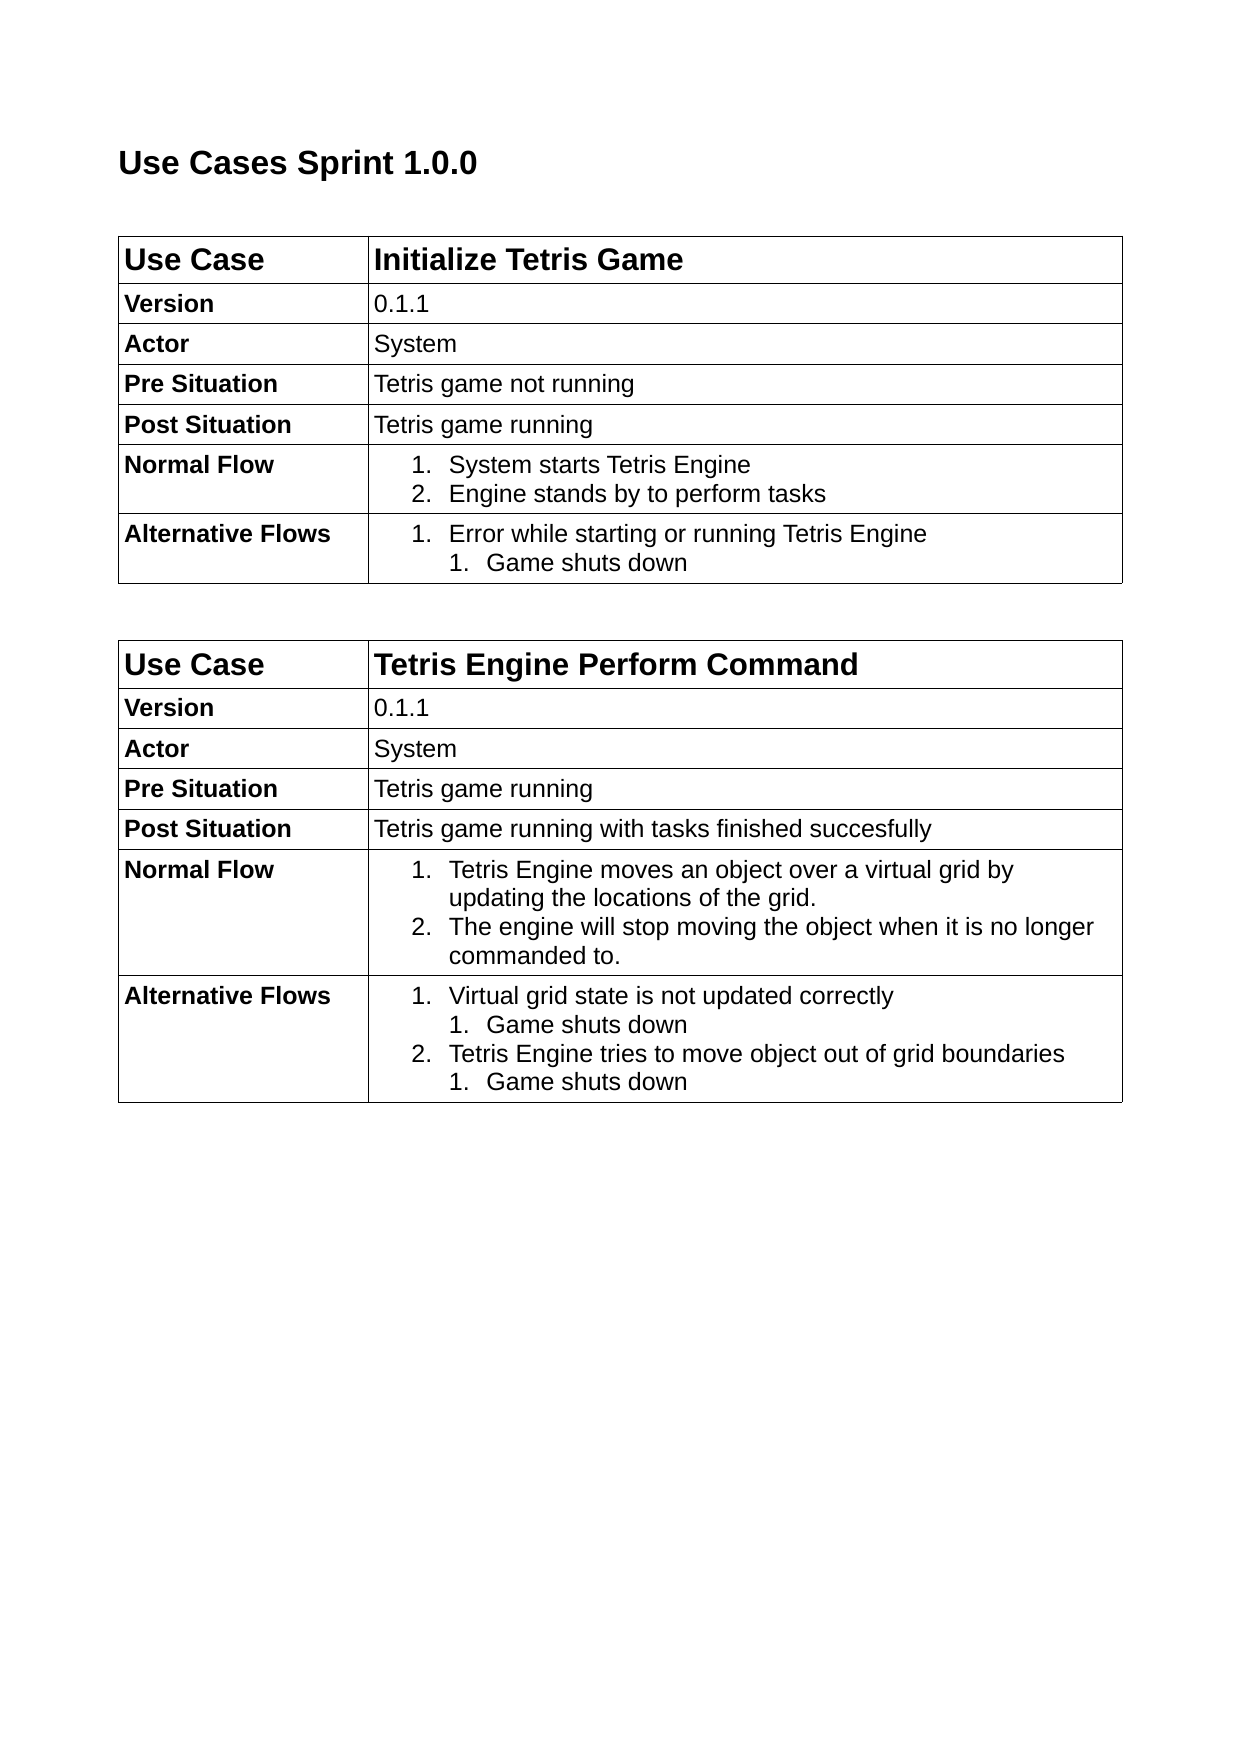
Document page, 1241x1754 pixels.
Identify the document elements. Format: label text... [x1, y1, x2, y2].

table_cell Tetris game running with tasks finished succesfully [369, 810, 1122, 849]
table_cell Post Situation [119, 810, 368, 849]
table_cell Post Situation [119, 405, 368, 444]
table_cell Normal Flow [119, 445, 368, 513]
table_cell Normal Flow [119, 850, 368, 975]
table_cell Tetris game running [369, 769, 1122, 808]
table_header Use Case [119, 237, 368, 283]
table_cell Error while starting or running Tetris Engine Game shuts down [369, 514, 1122, 582]
table_cell Virtual grid state is not updated correctly Game shuts down Tetris Engine tries to move object out of grid boundaries Game shuts down [369, 976, 1122, 1102]
table_cell Version [119, 689, 368, 728]
table_cell System [369, 324, 1122, 364]
table_cell Alternative Flows [119, 976, 368, 1102]
table_cell System starts Tetris Engine Engine stands by to perform tasks [369, 445, 1122, 513]
table_cell 0.1.1 [369, 689, 1122, 728]
table_cell Version [119, 284, 368, 323]
table_cell 0.1.1 [369, 284, 1122, 323]
table_cell Pre Situation [119, 769, 368, 808]
table_cell Actor [119, 729, 368, 768]
table_cell Actor [119, 324, 368, 364]
table_header Use Case [119, 641, 368, 687]
table_header Tetris Engine Perform Command [369, 641, 1122, 687]
table_header Initialize Tetris Game [369, 237, 1122, 283]
table_cell Pre Situation [119, 365, 368, 404]
table_cell Alternative Flows [119, 514, 368, 582]
table_cell Tetris Engine moves an object over a virtual grid by updating the locations of the grid. The engine will stop moving the object when it is no longer commanded to. [369, 850, 1122, 975]
table_cell Tetris game not running [369, 365, 1122, 404]
subtitle Use Cases Sprint 1.0.0 [118, 143, 1122, 182]
table_cell System [369, 729, 1122, 768]
table_cell Tetris game running [369, 405, 1122, 444]
